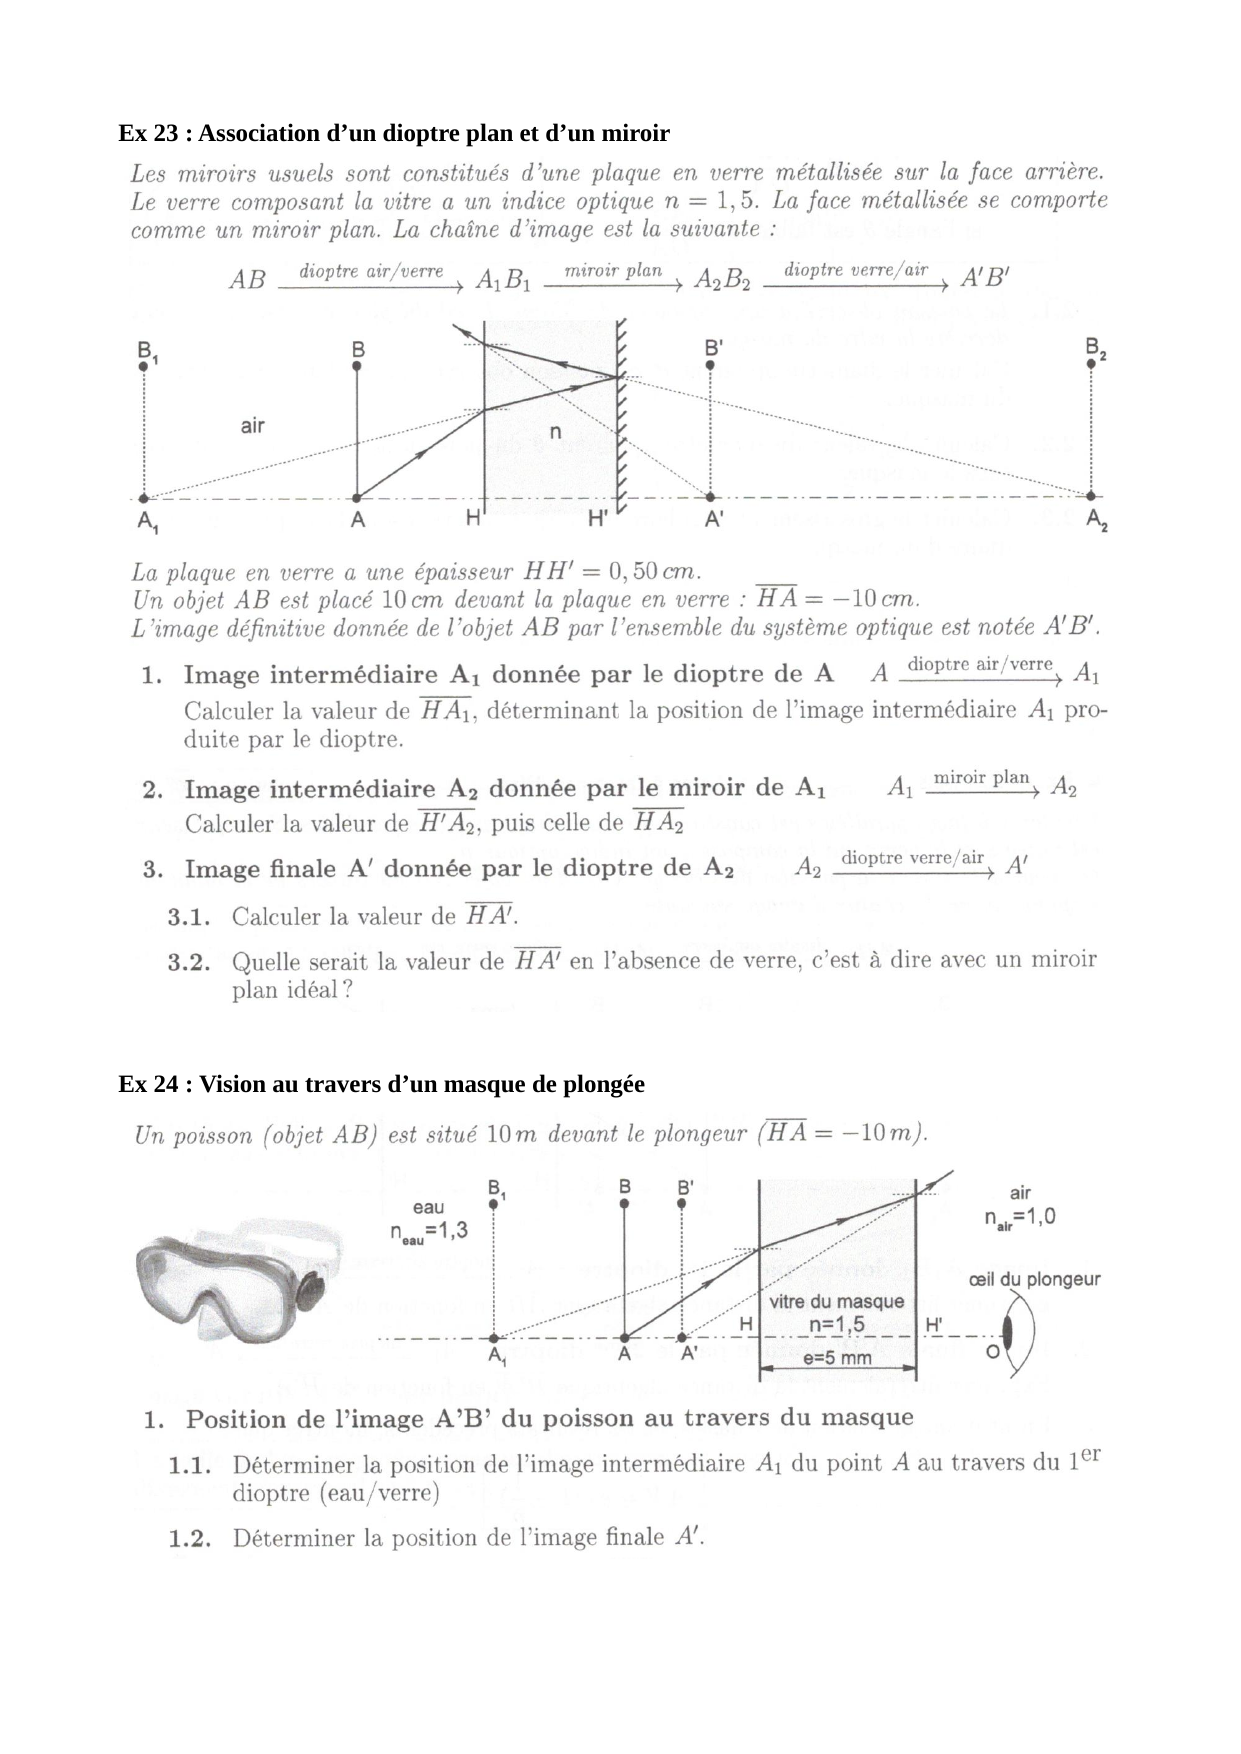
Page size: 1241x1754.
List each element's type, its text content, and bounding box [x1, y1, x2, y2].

text Ex 23 : Association d’un dioptre plan et d’un miroir [118, 118, 1122, 147]
text Ex 24 : Vision au travers d’un masque de plongée [118, 1069, 1122, 1098]
